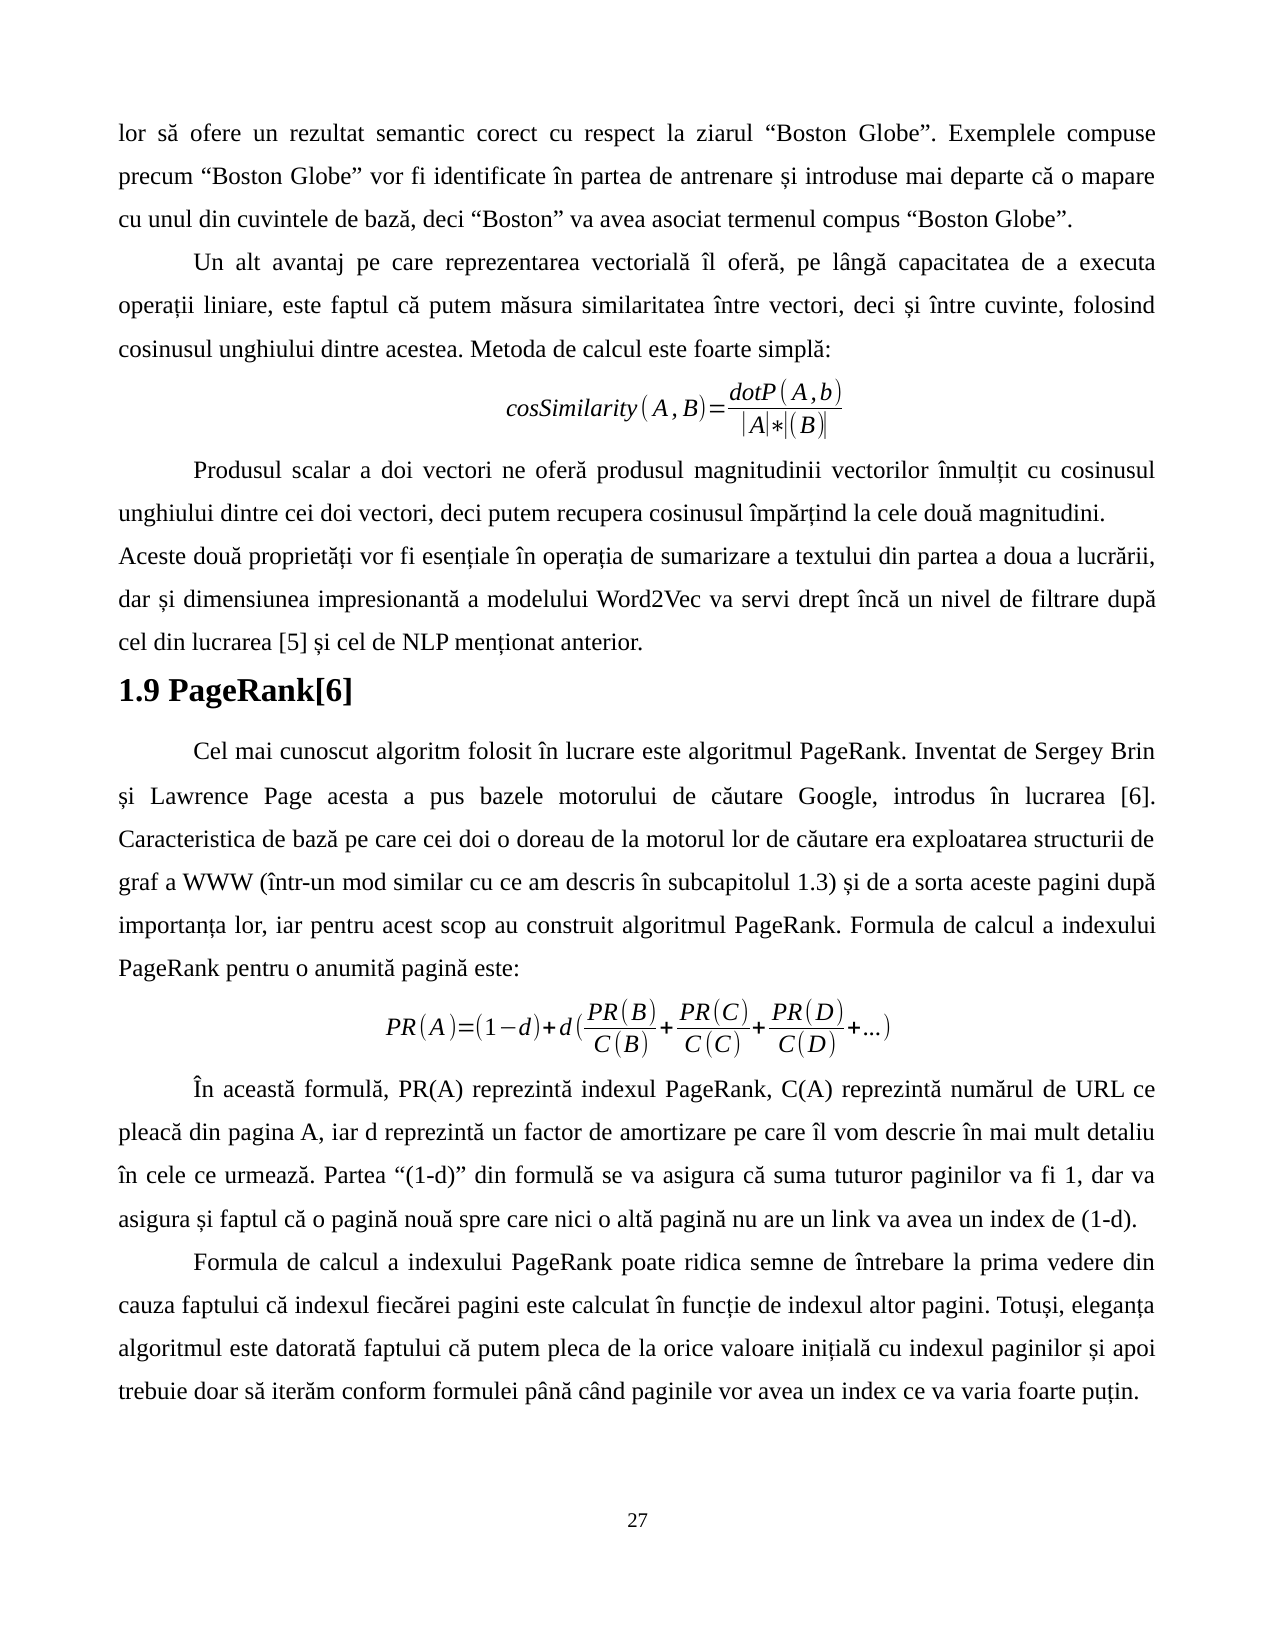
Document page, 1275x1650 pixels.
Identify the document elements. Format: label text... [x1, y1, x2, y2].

subtitle Cel mai cunoscut algoritm folosit în lucrare este algoritmul PageRank. Inventat de Sergey Brin și Lawrence Page acesta a pus bazele motorului de căutare Google, introdus în lucrarea [6]. Caracteristica de bază pe care cei doi o doreau de la motorul lor de căutare era exploatarea structurii de graf a WWW (într-un mod similar cu ce am descris în subcapitolul 1.3) și de a sorta aceste pagini după importanța lor, iar pentru acest scop au construit algoritmul PageRank. Formula de calcul a indexului PageRank pentru o anumită pagină este: [118, 728, 1157, 982]
subtitle Un alt avantaj pe care reprezentarea vectorială îl oferă, pe lângă capacitatea de a executa operații liniare, este faptul că putem măsura similaritatea între vectori, deci și între cuvinte, folosind cosinusul unghiului dintre acestea. Metoda de calcul este foarte simplă: [118, 247, 1157, 362]
subtitle lor să ofere un rezultat semantic corect cu respect la ziarul “Boston Globe”. Exemplele compuse precum “Boston Globe” vor fi identificate în partea de antrenare și introduse mai departe că o mapare cu unul din cuvintele de bază, deci “Boston” va avea asociat termenul compus “Boston Globe”. [118, 118, 1157, 233]
subtitle 1.9 PageRank[6] [118, 671, 1157, 709]
subtitle Produsul scalar a doi vectori ne oferă produsul magnitudinii vectorilor înmulțit cu cosinusul unghiului dintre cei doi vectori, deci putem recupera cosinusul împărțind la cele două magnitudini. [118, 455, 1157, 527]
subtitle Aceste două proprietăți vor fi esențiale în operația de sumarizare a textului din partea a doua a lucrării, dar și dimensiunea impresionantă a modelului Word2Vec va servi drept încă un nivel de filtrare după cel din lucrarea [5] și cel de NLP menționat anterior. [118, 541, 1157, 656]
subtitle Formula de calcul a indexului PageRank poate ridica semne de întrebare la prima vedere din cauza faptului că indexul fiecărei pagini este calculat în funcție de indexul altor pagini. Totuși, eleganța algoritmul este datorată faptului că putem pleca de la orice valoare inițială cu indexul paginilor și apoi trebuie doar să iterăm conform formulei până când paginile vor avea un index ce va varia foarte puțin. [118, 1247, 1157, 1405]
subtitle În această formulă, PR(A) reprezintă indexul PageRank, C(A) reprezintă numărul de URL ce pleacă din pagina A, iar d reprezintă un factor de amortizare pe care îl vom descrie în mai mult detaliu în cele ce urmează. Partea “(1-d)” din formulă se va asigura că suma tuturor paginilor va fi 1, dar va asigura și faptul că o pagină nouă spre care nici o altă pagină nu are un link va avea un index de (1-d). [118, 1074, 1157, 1232]
